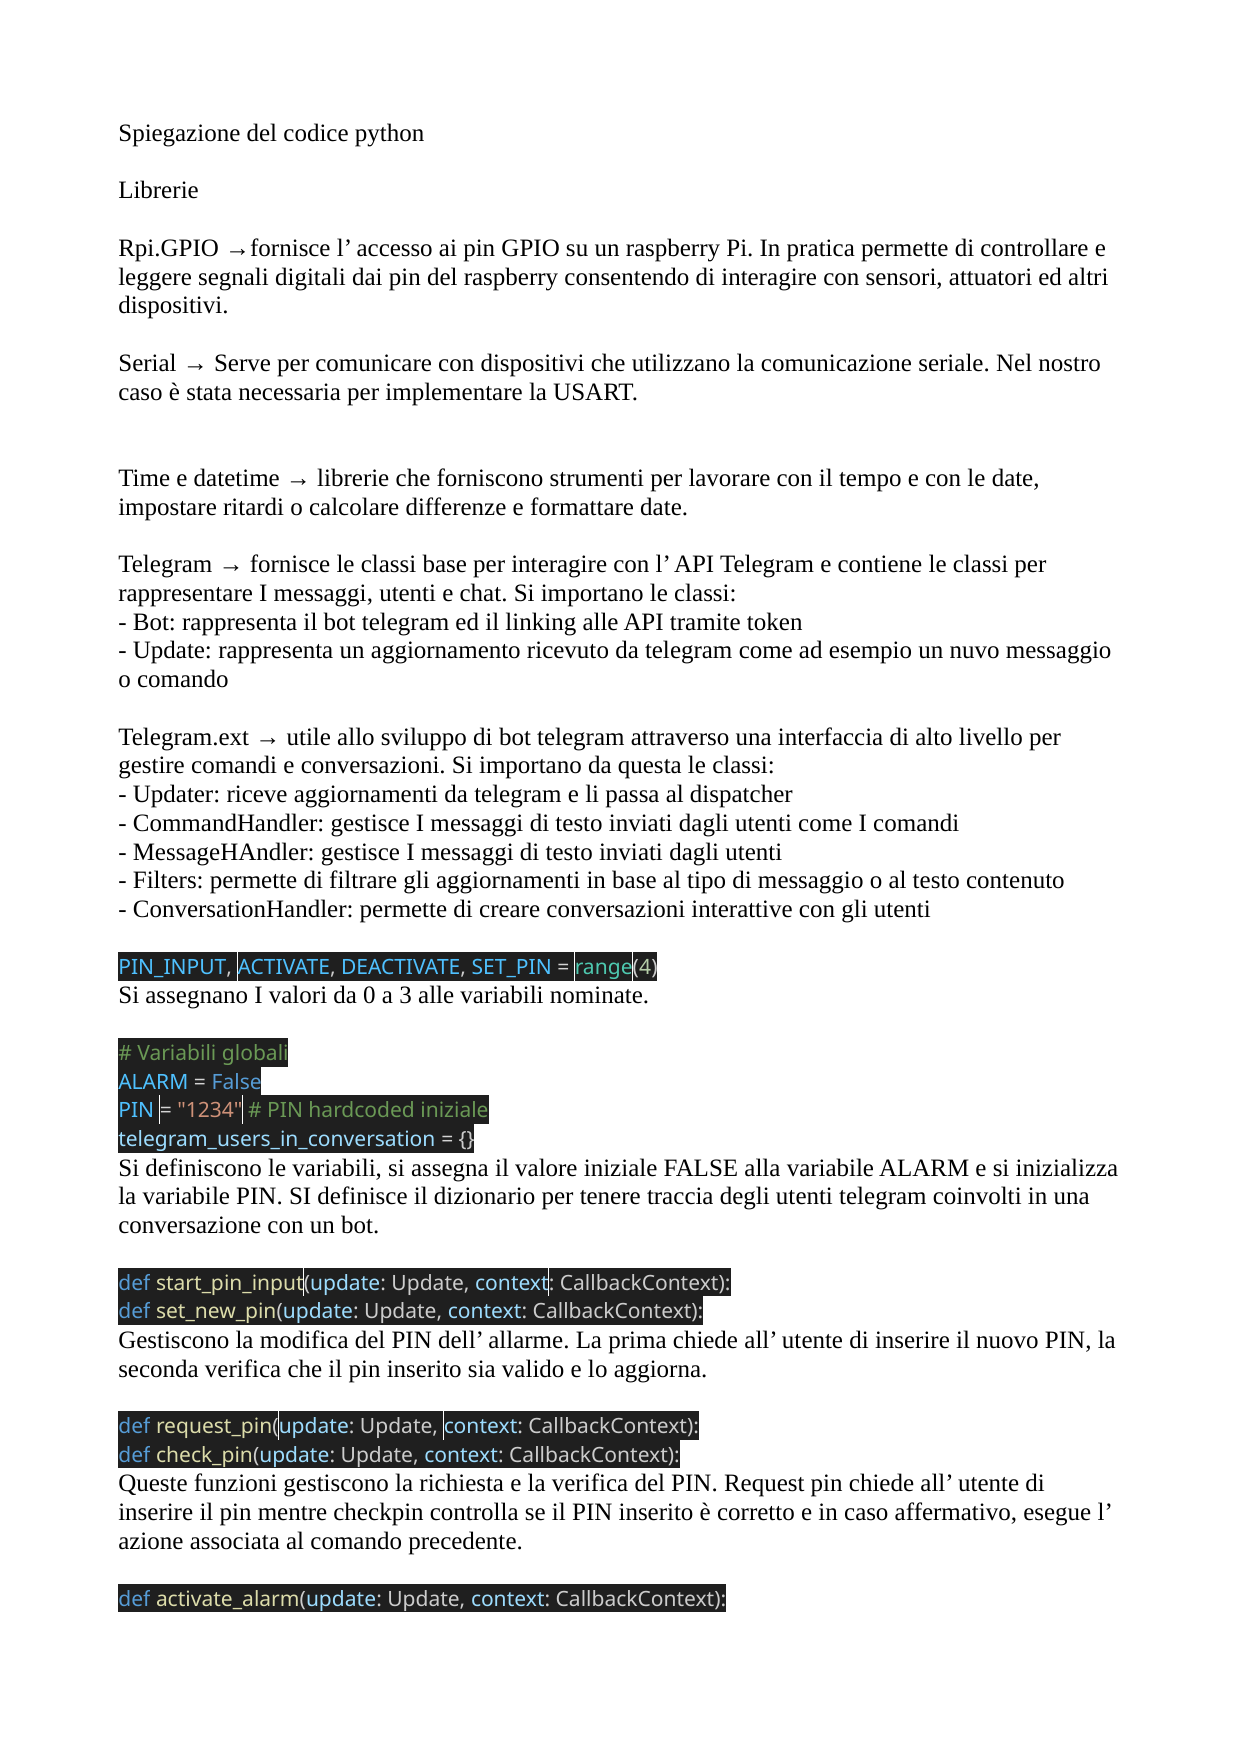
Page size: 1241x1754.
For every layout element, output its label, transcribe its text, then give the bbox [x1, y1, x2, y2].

text - Filters: permette di filtrare gli aggiornamenti in base al tipo di messaggio o al testo contenuto [118, 866, 1122, 894]
text - ConversationHandler: permette di creare conversazioni interattive con gli utenti [118, 894, 1122, 923]
text def activate_alarm(update: Update, context: CallbackContext): [118, 1583, 1122, 1612]
text - Bot: rappresenta il bot telegram ed il linking alle API tramite token [118, 607, 1122, 636]
text Serial → Serve per comunicare con dispositivi che utilizzano la comunicazione seriale. Nel nostro caso è stata necessaria per implementare la USART. [118, 348, 1122, 406]
text - CommandHandler: gestisce I messaggi di testo inviati dagli utenti come I comandi [118, 808, 1122, 837]
text Si definiscono le variabili, si assegna il valore iniziale FALSE alla variabile ALARM e si inizializza la variabile PIN. SI definisce il dizionario per tenere traccia degli utenti telegram coinvolti in una conversazione con un bot. [118, 1153, 1122, 1239]
text - Updater: riceve aggiornamenti da telegram e li passa al dispatcher [118, 779, 1122, 808]
text def set_new_pin(update: Update, context: CallbackContext): [118, 1296, 1122, 1325]
text PIN = "1234" # PIN hardcoded iniziale [118, 1095, 1122, 1124]
text Gestiscono la modifica del PIN dell’ allarme. La prima chiede all’ utente di inserire il nuovo PIN, la seconda verifica che il pin inserito sia valido e lo aggiorna. [118, 1325, 1122, 1382]
text PIN_INPUT, ACTIVATE, DEACTIVATE, SET_PIN = range(4) [118, 952, 1122, 981]
text def request_pin(update: Update, context: CallbackContext): [118, 1411, 1122, 1440]
text Spiegazione del codice python [118, 118, 1122, 147]
text def check_pin(update: Update, context: CallbackContext): [118, 1440, 1122, 1468]
text - MessageHAndler: gestisce I messaggi di testo inviati dagli utenti [118, 837, 1122, 866]
text ALARM = False [118, 1067, 1122, 1095]
text Rpi.GPIO →fornisce l’ accesso ai pin GPIO su un raspberry Pi. In pratica permette di controllare e leggere segnali digitali dai pin del raspberry consentendo di interagire con sensori, attuatori ed altri dispositivi. [118, 233, 1122, 319]
text telegram_users_in_conversation = {} [118, 1124, 1122, 1153]
text Time e datetime → librerie che forniscono strumenti per lavorare con il tempo e con le date, impostare ritardi o calcolare differenze e formattare date. [118, 463, 1122, 521]
text # Variabili globali [118, 1038, 1122, 1067]
text Telegram.ext → utile allo sviluppo di bot telegram attraverso una interfaccia di alto livello per gestire comandi e conversazioni. Si importano da questa le classi: [118, 722, 1122, 779]
text Telegram → fornisce le classi base per interagire con l’ API Telegram e contiene le classi per rappresentare I messaggi, utenti e chat. Si importano le classi: [118, 549, 1122, 607]
text def start_pin_input(update: Update, context: CallbackContext): [118, 1268, 1122, 1296]
text Queste funzioni gestiscono la richiesta e la verifica del PIN. Request pin chiede all’ utente di inserire il pin mentre checkpin controlla se il PIN inserito è corretto e in caso affermativo, esegue l’ azione associata al comando precedente. [118, 1468, 1122, 1555]
text - Update: rappresenta un aggiornamento ricevuto da telegram come ad esempio un nuvo messaggio o comando [118, 636, 1122, 693]
text Si assegnano I valori da 0 a 3 alle variabili nominate. [118, 981, 1122, 1009]
text Librerie [118, 176, 1122, 204]
